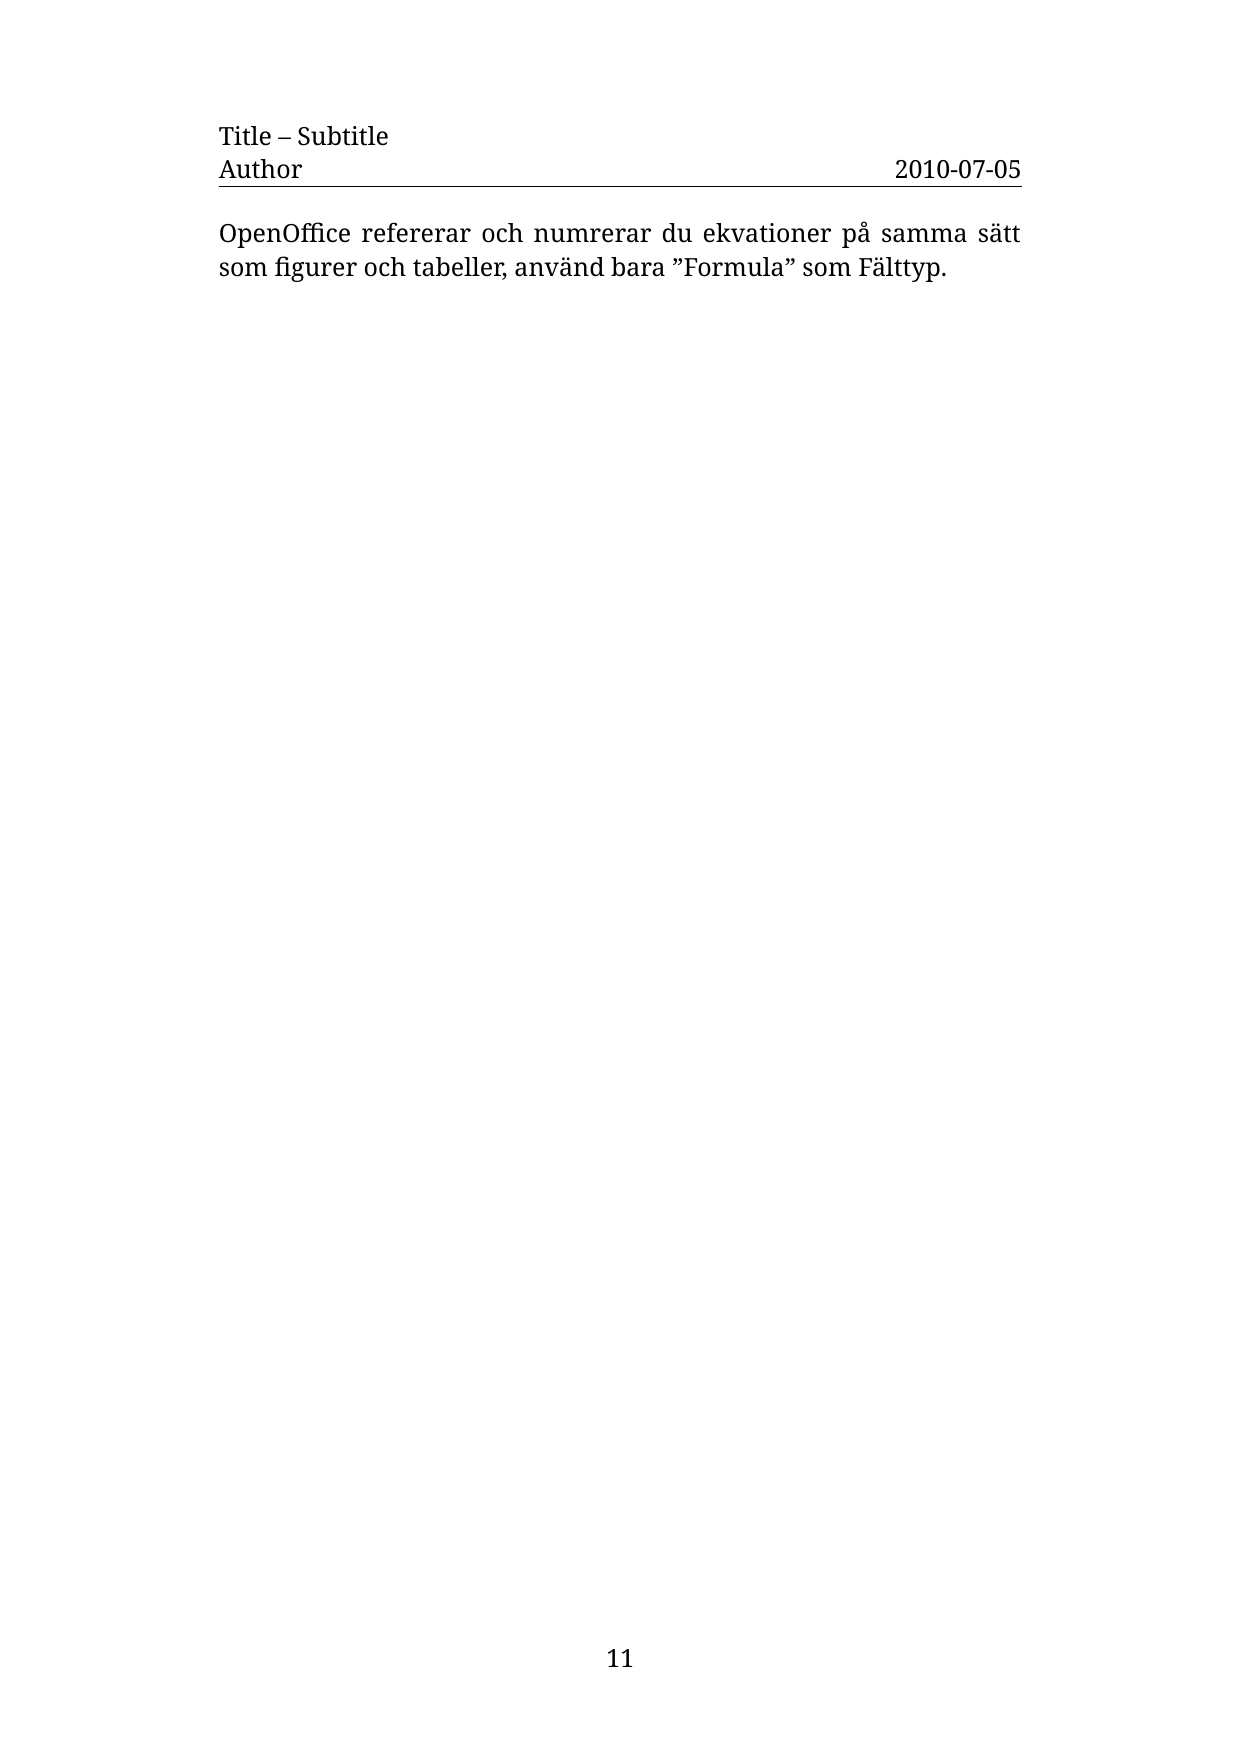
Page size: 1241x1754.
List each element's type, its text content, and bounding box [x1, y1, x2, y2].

text OpenOffice refererar och numrerar du ekvationer på samma sätt som figurer och tabeller, använd bara ”Formula” som Fälttyp. [218, 216, 1022, 284]
